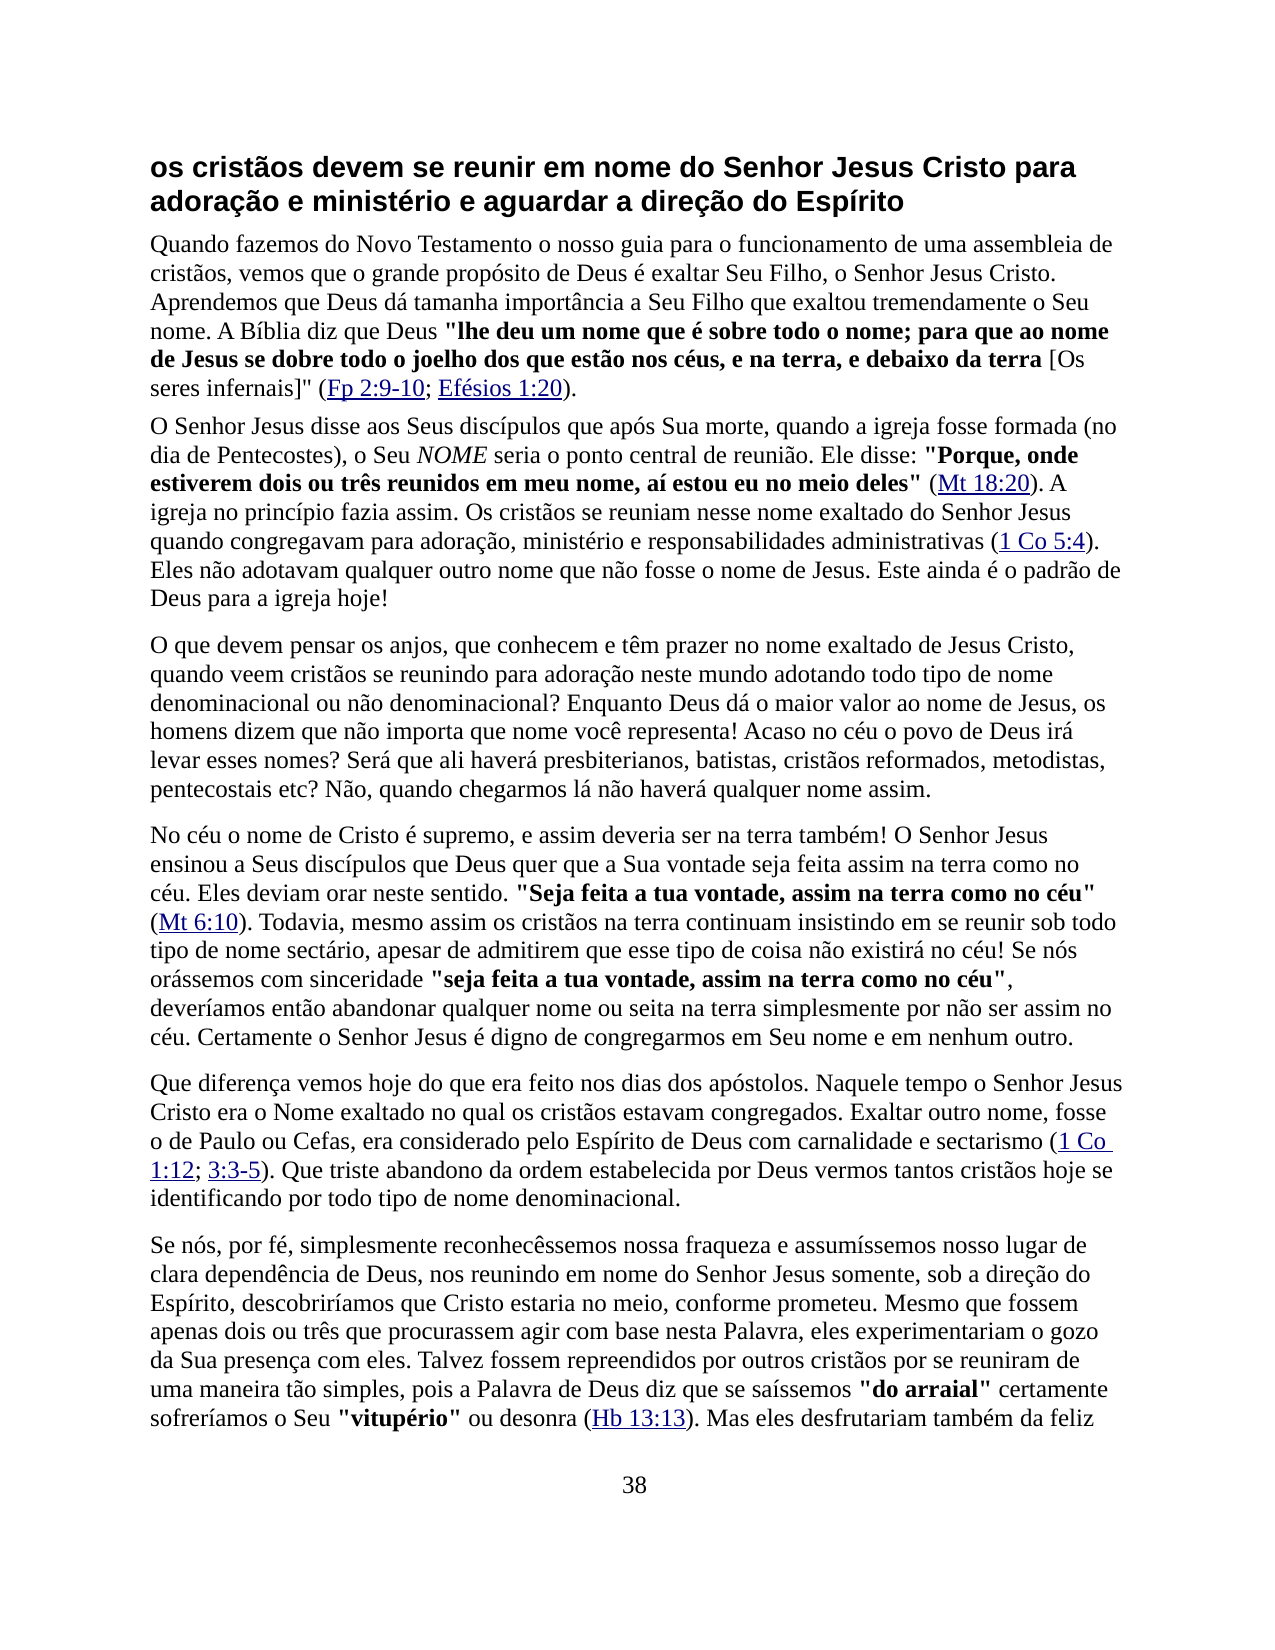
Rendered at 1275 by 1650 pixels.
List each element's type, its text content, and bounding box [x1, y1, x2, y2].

text Se nós, por fé, simplesmente reconhecêssemos nossa fraqueza e assumíssemos nosso lugar de clara dependência de Deus, nos reunindo em nome do Senhor Jesus somente, sob a direção do Espírito, descobriríamos que Cristo estaria no meio, conforme prometeu. Mesmo que fossem apenas dois ou três que procurassem agir com base nesta Palavra, eles experimentariam o gozo da Sua presença com eles. Talvez fossem repreendidos por outros cristãos por se reuniram de uma maneira tão simples, pois a Palavra de Deus diz que se saíssemos "do arraial" certamente sofreríamos o Seu "vitupério" ou desonra (Hb 13:13). Mas eles desfrutariam também da feliz [150, 1230, 1125, 1431]
text Quando fazemos do Novo Testamento o nosso guia para o funcionamento de uma assembleia de cristãos, vemos que o grande propósito de Deus é exaltar Seu Filho, o Senhor Jesus Cristo. Aprendemos que Deus dá tamanha importância a Seu Filho que exaltou tremendamente o Seu nome. A Bíblia diz que Deus "lhe deu um nome que é sobre todo o nome; para que ao nome de Jesus se dobre todo o joelho dos que estão nos céus, e na terra, e debaixo da terra [Os seres infernais]" (Fp 2:9-10; Efésios 1:20). [150, 229, 1125, 402]
text O que devem pensar os anjos, que conhecem e têm prazer no nome exaltado de Jesus Cristo, quando veem cristãos se reunindo para adoração neste mundo adotando todo tipo de nome denominacional ou não denominacional? Enquanto Deus dá o maior valor ao nome de Jesus, os homens dizem que não importa que nome você representa! Acaso no céu o povo de Deus irá levar esses nomes? Será que ali haverá presbiterianos, batistas, cristãos reformados, metodistas, pentecostais etc? Não, quando chegarmos lá não haverá qualquer nome assim. [150, 630, 1125, 803]
text Que diferença vemos hoje do que era feito nos dias dos apóstolos. Naquele tempo o Senhor Jesus Cristo era o Nome exaltado no qual os cristãos estavam congregados. Exaltar outro nome, fosse o de Paulo ou Cefas, era considerado pelo Espírito de Deus com carnalidade e sectarismo (1 Co 1:12; 3:3-5). Que triste abandono da ordem estabelecida por Deus vermos tantos cristãos hoje se identificando por todo tipo de nome denominacional. [150, 1068, 1125, 1212]
text O Senhor Jesus disse aos Seus discípulos que após Sua morte, quando a igreja fosse formada (no dia de Pentecostes), o Seu NOME seria o ponto central de reunião. Ele disse: "Porque, onde estiverem dois ou três reunidos em meu nome, aí estou eu no meio deles" (Mt 18:20). A igreja no princípio fazia assim. Os cristãos se reuniam nesse nome exaltado do Senhor Jesus quando congregavam para adoração, ministério e responsabilidades administrativas (1 Co 5:4). Eles não adotavam qualquer outro nome que não fosse o nome de Jesus. Este ainda é o padrão de Deus para a igreja hoje! [150, 411, 1125, 612]
subtitle os cristãos devem se reunir em nome do Senhor Jesus Cristo para adoração e ministério e aguardar a direção do Espírito [150, 150, 1125, 217]
text No céu o nome de Cristo é supremo, e assim deveria ser na terra também! O Senhor Jesus ensinou a Seus discípulos que Deus quer que a Sua vontade seja feita assim na terra como no céu. Eles deviam orar neste sentido. "Seja feita a tua vontade, assim na terra como no céu" (Mt 6:10). Todavia, mesmo assim os cristãos na terra continuam insistindo em se reunir sob todo tipo de nome sectário, apesar de admitirem que esse tipo de coisa não existirá no céu! Se nós orássemos com sinceridade "seja feita a tua vontade, assim na terra como no céu", deveríamos então abandonar qualquer nome ou seita na terra simplesmente por não ser assim no céu. Certamente o Senhor Jesus é digno de congregarmos em Seu nome e em nenhum outro. [150, 821, 1125, 1051]
